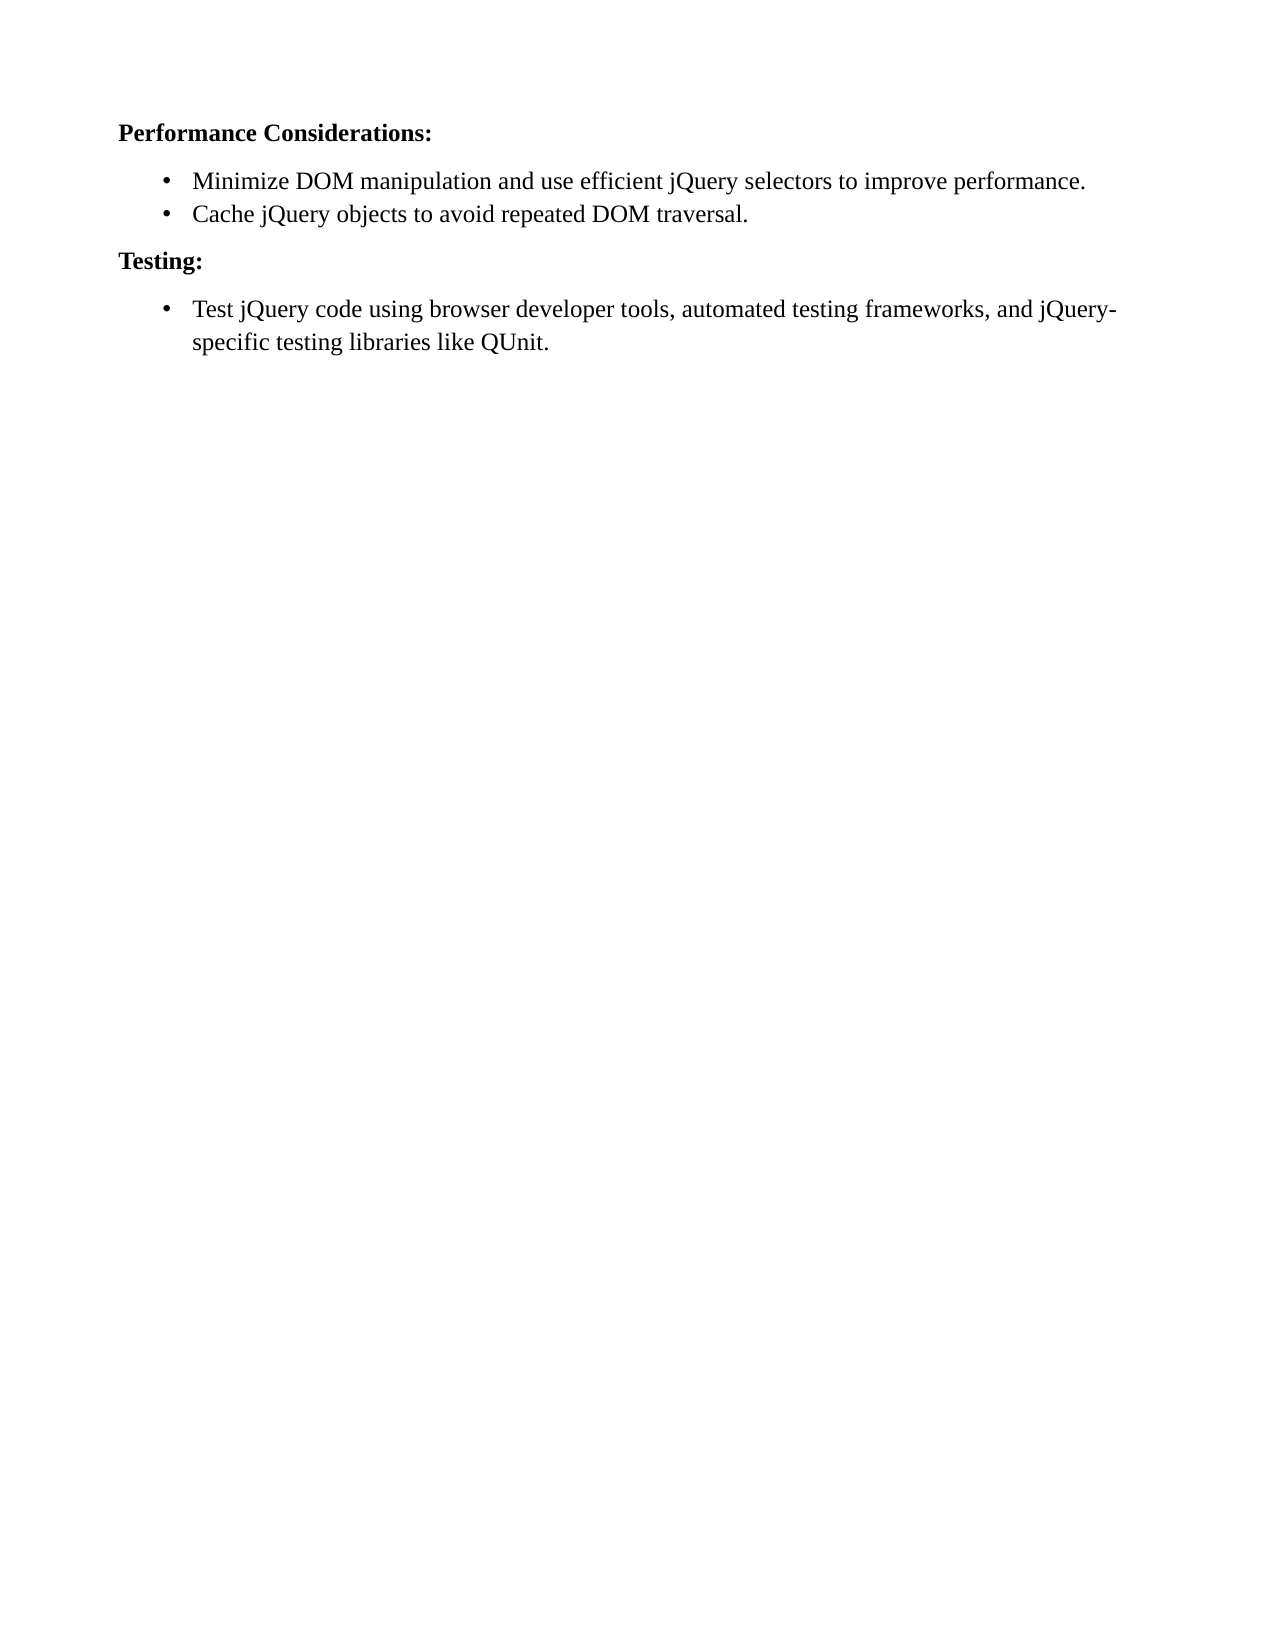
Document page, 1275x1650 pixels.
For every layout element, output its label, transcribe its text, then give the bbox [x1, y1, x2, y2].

list Test jQuery code using browser developer tools, automated testing frameworks, and jQuery-specific testing libraries like QUnit. [162, 294, 1157, 356]
text Performance Considerations: [118, 118, 1157, 147]
list Cache jQuery objects to avoid repeated DOM traversal. [162, 199, 1157, 227]
text Testing: [118, 246, 1157, 275]
list Minimize DOM manipulation and use efficient jQuery selectors to improve performance. [162, 166, 1157, 194]
